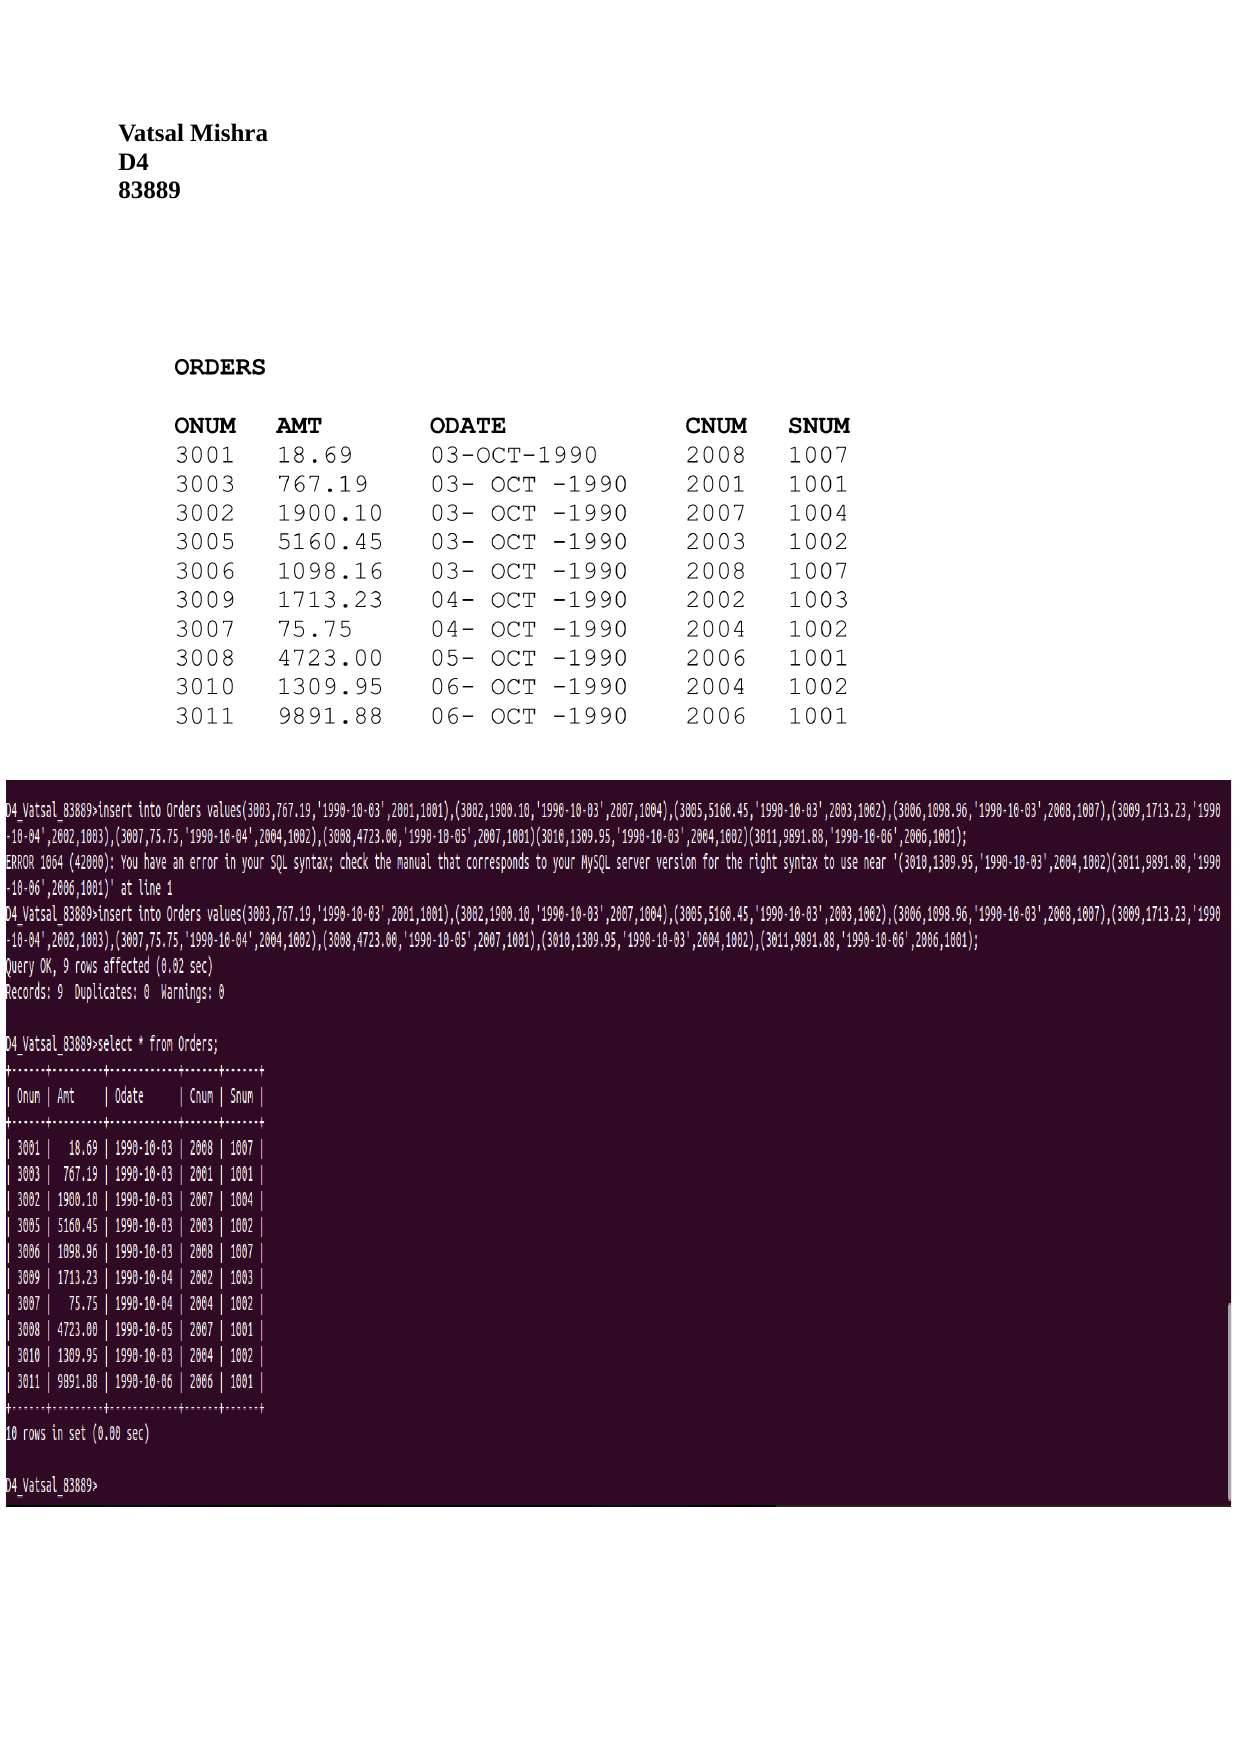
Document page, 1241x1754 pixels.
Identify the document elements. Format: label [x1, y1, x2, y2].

picture [140, 348, 895, 754]
picture [6, 780, 1232, 1507]
